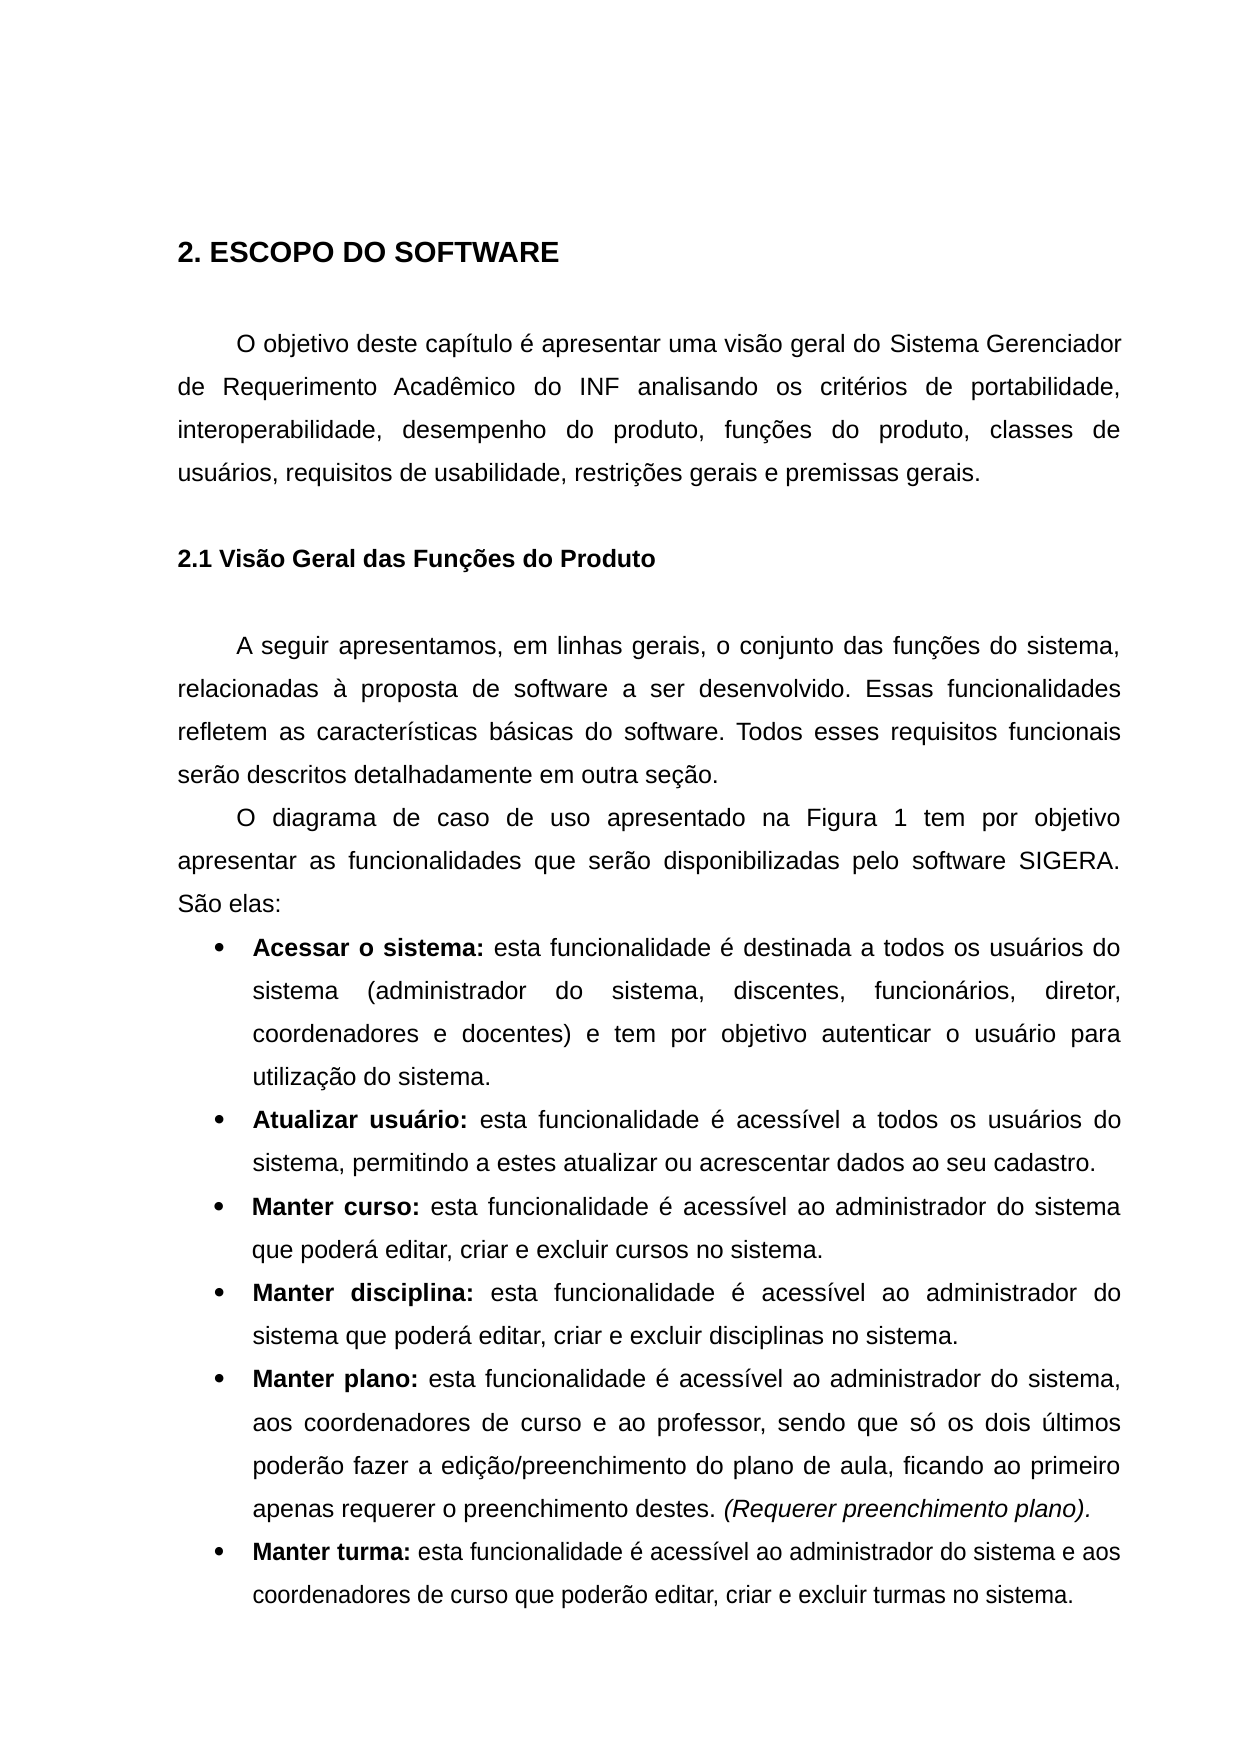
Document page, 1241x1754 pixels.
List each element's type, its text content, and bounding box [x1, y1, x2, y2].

text 2. ESCOPO DO SOFTWARE [177, 235, 1122, 269]
list Acessar o sistema: esta funcionalidade é destinada a todos os usuários do sistema (administrador do sistema, discentes, funcionários, diretor, coordenadores e docentes) e tem por objetivo autenticar o usuário para utilização do sistema. [215, 933, 1122, 1091]
list Manter turma: esta funcionalidade é acessível ao administrador do sistema e aos coordenadores de curso que poderão editar, criar e excluir turmas no sistema. [215, 1537, 1122, 1609]
text A seguir apresentamos, em linhas gerais, o conjunto das funções do sistema, relacionadas à proposta de software a ser desenvolvido. Essas funcionalidades refletem as características básicas do software. Todos esses requisitos funcionais serão descritos detalhadamente em outra seção. [177, 631, 1122, 789]
text O objetivo deste capítulo é apresentar uma visão geral do Sistema Gerenciador de Requerimento Acadêmico do INF analisando os critérios de portabilidade, interoperabilidade, desempenho do produto, funções do produto, classes de usuários, requisitos de usabilidade, restrições gerais e premissas gerais. [177, 329, 1122, 487]
text O diagrama de caso de uso apresentado na Figura 1 tem por objetivo apresentar as funcionalidades que serão disponibilizadas pelo software SIGERA. São elas: [177, 803, 1122, 918]
list Manter disciplina: esta funcionalidade é acessível ao administrador do sistema que poderá editar, criar e excluir disciplinas no sistema. [215, 1278, 1122, 1350]
list Manter plano: esta funcionalidade é acessível ao administrador do sistema, aos coordenadores de curso e ao professor, sendo que só os dois últimos poderão fazer a edição/preenchimento do plano de aula, ficando ao primeiro apenas requerer o preenchimento destes. (Requerer preenchimento plano). [215, 1364, 1122, 1522]
list Atualizar usuário: esta funcionalidade é acessível a todos os usuários do sistema, permitindo a estes atualizar ou acrescentar dados ao seu cadastro. [215, 1105, 1122, 1177]
list Manter curso: esta funcionalidade é acessível ao administrador do sistema que poderá editar, criar e excluir cursos no sistema. [214, 1192, 1122, 1263]
text 2.1 Visão Geral das Funções do Produto [177, 544, 1122, 573]
